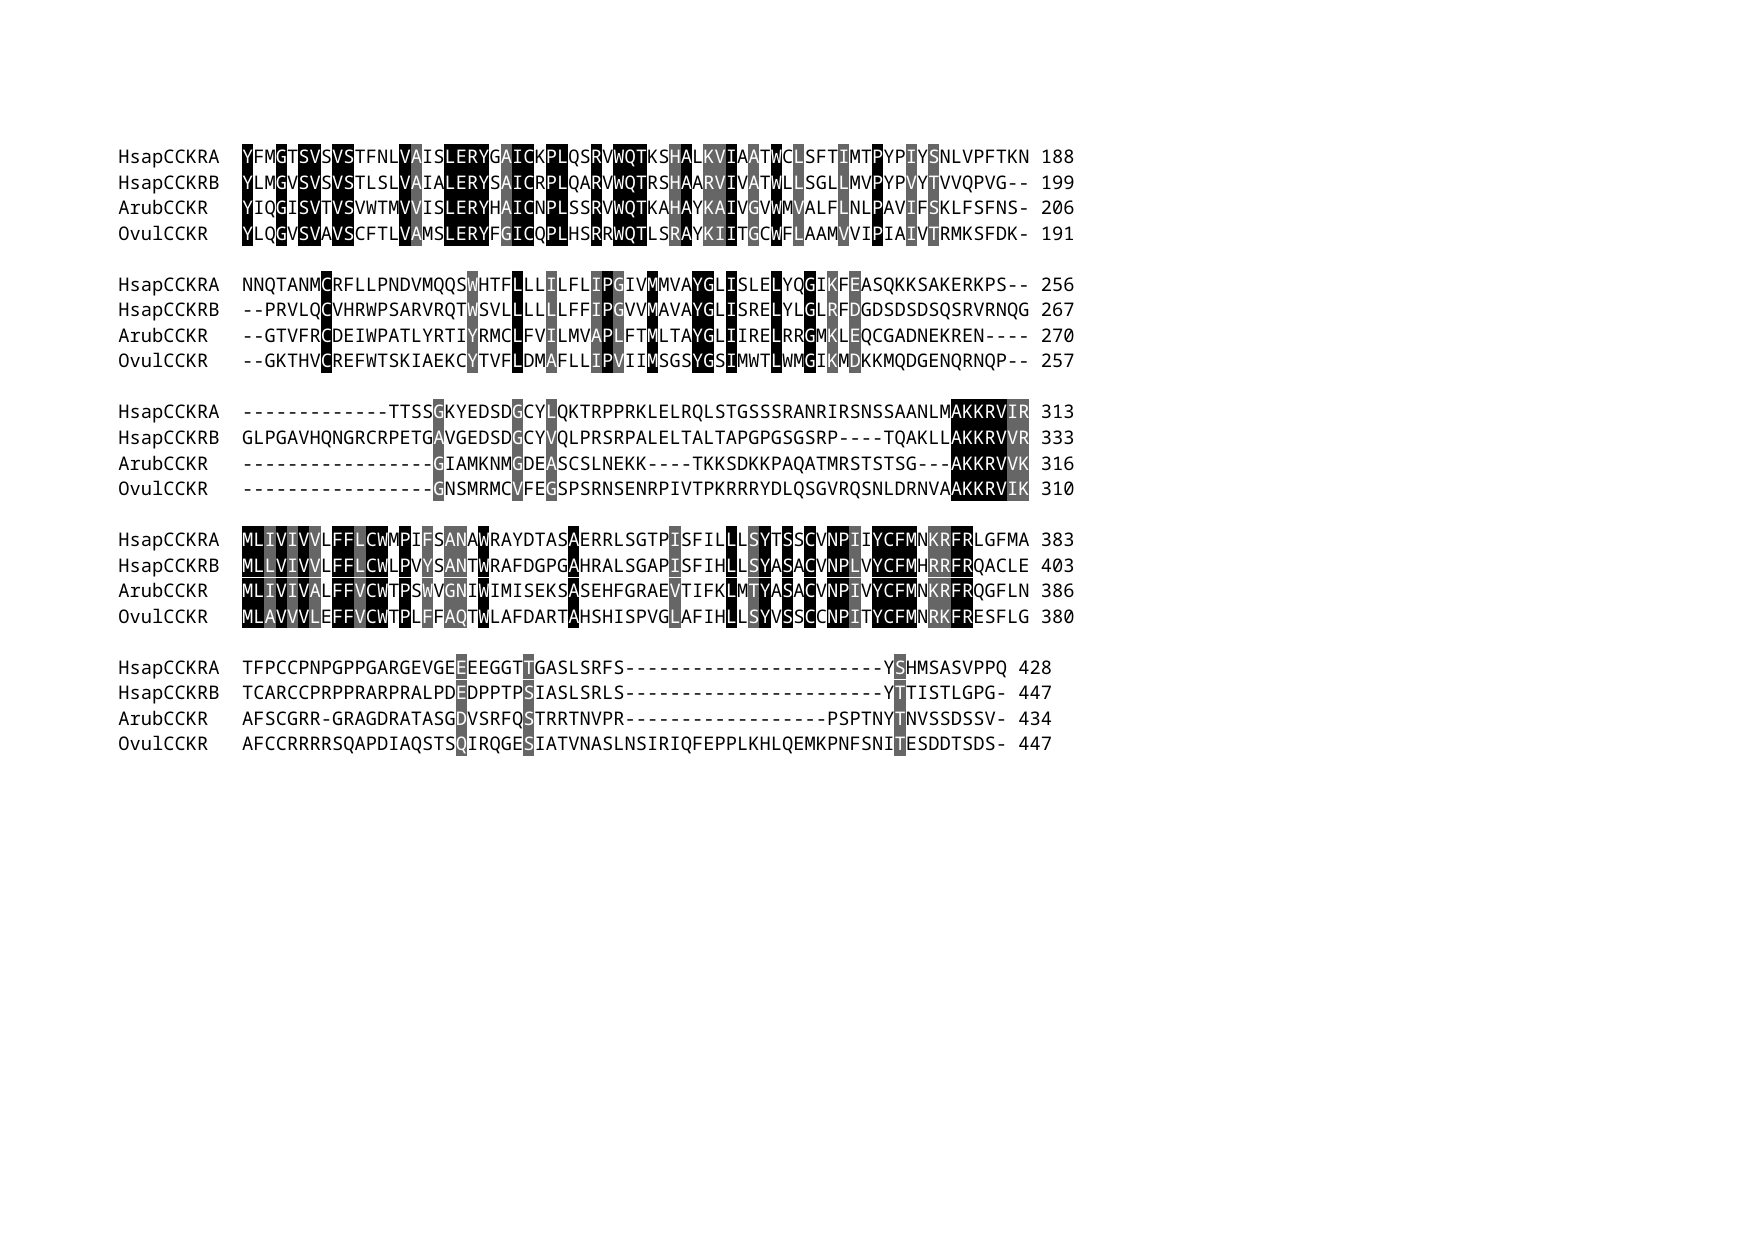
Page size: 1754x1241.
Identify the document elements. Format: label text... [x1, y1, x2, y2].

text HsapCCKRA NNQTANMCRFLLPNDVMQQSWHTFLLLILFLIPGIVMMVAYGLISLELYQGIKFEASQKKSAKERKPS-- 256 [118, 271, 1636, 297]
text ArubCCKR -----------------GIAMKNMGDEASCSLNEKK----TKKSDKKPAQATMRSTSTSG---AKKRVVK 316 [118, 450, 1636, 475]
text ArubCCKR --GTVFRCDEIWPATLYRTIYRMCLFVILMVAPLFTMLTAYGLIIRELRRGMKLEQCGADNEKREN---- 270 [118, 322, 1636, 348]
text OvulCCKR -----------------GNSMRMCVFEGSPSRNSENRPIVTPKRRRYDLQSGVRQSNLDRNVAAKKRVIK 310 [118, 475, 1636, 501]
text HsapCCKRA MLIVIVVLFFLCWMPIFSANAWRAYDTASAERRLSGTPISFILLLSYTSSCVNPIIYCFMNKRFRLGFMA 383 [118, 526, 1636, 552]
text HsapCCKRB TCARCCPRPPRARPRALPDEDPPTPSIASLSRLS-----------------------YTTISTLGPG- 447 [118, 679, 1636, 705]
text OvulCCKR AFCCRRRRSQAPDIAQSTSQIRQGESIATVNASLNSIRIQFEPPLKHLQEMKPNFSNITESDDTSDS- 447 [118, 731, 1636, 756]
text HsapCCKRA TFPCCPNPGPPGARGEVGEEEEGGTTGASLSRFS-----------------------YSHMSASVPPQ 428 [118, 654, 1636, 679]
text HsapCCKRA YFMGTSVSVSTFNLVAISLERYGAICKPLQSRVWQTKSHALKVIAATWCLSFTIMTPYPIYSNLVPFTKN 188 [118, 144, 1636, 169]
text OvulCCKR YLQGVSVAVSCFTLVAMSLERYFGICQPLHSRRWQTLSRAYKIITGCWFLAAMVVIPIAIVTRMKSFDK- 191 [118, 220, 1636, 246]
text HsapCCKRB GLPGAVHQNGRCRPETGAVGEDSDGCYVQLPRSRPALELTALTAPGPGSGSRP----TQAKLLAKKRVVR 333 [118, 424, 1636, 450]
text HsapCCKRB YLMGVSVSVSTLSLVAIALERYSAICRPLQARVWQTRSHAARVIVATWLLSGLLMVPYPVYTVVQPVG-- 199 [118, 169, 1636, 195]
text OvulCCKR MLAVVVLEFFVCWTPLFFAQTWLAFDARTAHSHISPVGLAFIHLLSYVSSCCNPITYCFMNRKFRESFLG 380 [118, 603, 1636, 628]
text OvulCCKR --GKTHVCREFWTSKIAEKCYTVFLDMAFLLIPVIIMSGSYGSIMWTLWMGIKMDKKMQDGENQRNQP-- 257 [118, 348, 1636, 373]
text ArubCCKR YIQGISVTVSVWTMVVISLERYHAICNPLSSRVWQTKAHAYKAIVGVWMVALFLNLPAVIFSKLFSFNS- 206 [118, 195, 1636, 220]
text HsapCCKRB MLLVIVVLFFLCWLPVYSANTWRAFDGPGAHRALSGAPISFIHLLSYASACVNPLVYCFMHRRFRQACLE 403 [118, 552, 1636, 577]
text HsapCCKRB --PRVLQCVHRWPSARVRQTWSVLLLLLLFFIPGVVMAVAYGLISRELYLGLRFDGDSDSDSQSRVRNQG 267 [118, 297, 1636, 322]
text ArubCCKR AFSCGRR-GRAGDRATASGDVSRFQSTRRTNVPR------------------PSPTNYTNVSSDSSV- 434 [118, 705, 1636, 731]
text HsapCCKRA -------------TTSSGKYEDSDGCYLQKTRPPRKLELRQLSTGSSSRANRIRSNSSAANLMAKKRVIR 313 [118, 399, 1636, 424]
text ArubCCKR MLIVIVALFFVCWTPSWVGNIWIMISEKSASEHFGRAEVTIFKLMTYASACVNPIVYCFMNKRFRQGFLN 386 [118, 577, 1636, 603]
